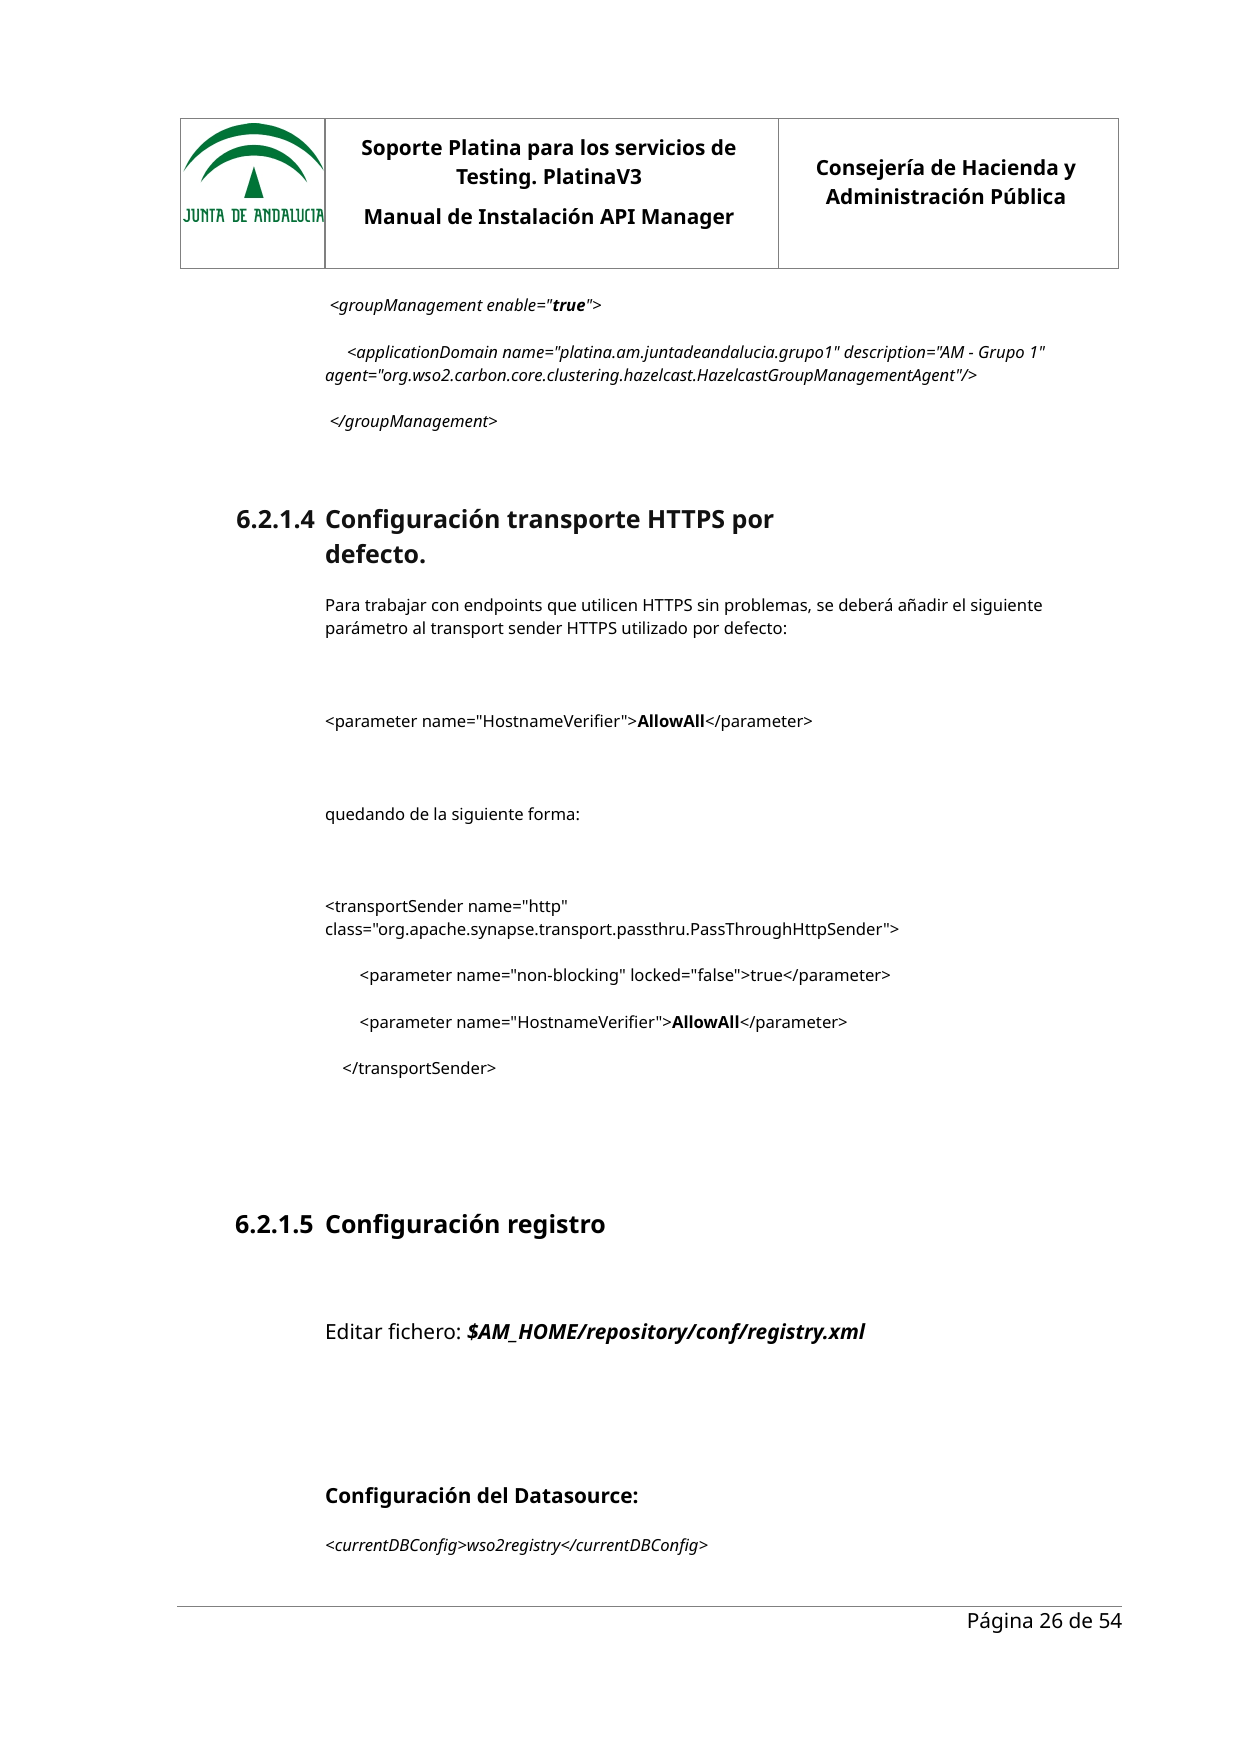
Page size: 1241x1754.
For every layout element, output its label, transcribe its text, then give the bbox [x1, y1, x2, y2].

picture [183, 123, 324, 222]
text quedando de la siguiente forma: [325, 802, 1122, 825]
subtitle Configuración registro [235, 1207, 1122, 1241]
text <transportSender name="http" class="org.apache.synapse.transport.passthru.PassThroughHttpSender"> [325, 895, 1122, 940]
subtitle Configuración transporte HTTPS por defecto. [236, 502, 868, 570]
text Editar fichero: $AM_HOME/repository/conf/registry.xml [325, 1317, 1122, 1345]
text Configuración del Datasource: [325, 1481, 1122, 1510]
text <currentDBConfig>wso2registry</currentDBConfig> [325, 1533, 1122, 1556]
text </groupManagement> [325, 409, 1122, 432]
text <parameter name="HostnameVerifier">AllowAll</parameter> [325, 1010, 1122, 1033]
text <parameter name="HostnameVerifier">AllowAll</parameter> [325, 709, 1122, 732]
text <applicationDomain name="platina.am.juntadeandalucia.grupo1" description="AM - Grupo 1" agent="org.wso2.carbon.core.clustering.hazelcast.HazelcastGroupManagementAgent"/> [325, 340, 1122, 386]
text </transportSender> [325, 1057, 1122, 1079]
text <groupManagement enable="true"> [325, 294, 1122, 317]
text Para trabajar con endpoints que utilicen HTTPS sin problemas, se deberá añadir el siguiente parámetro al transport sender HTTPS utilizado por defecto: [325, 594, 1122, 639]
text <parameter name="non-blocking" locked="false">true</parameter> [325, 964, 1122, 987]
